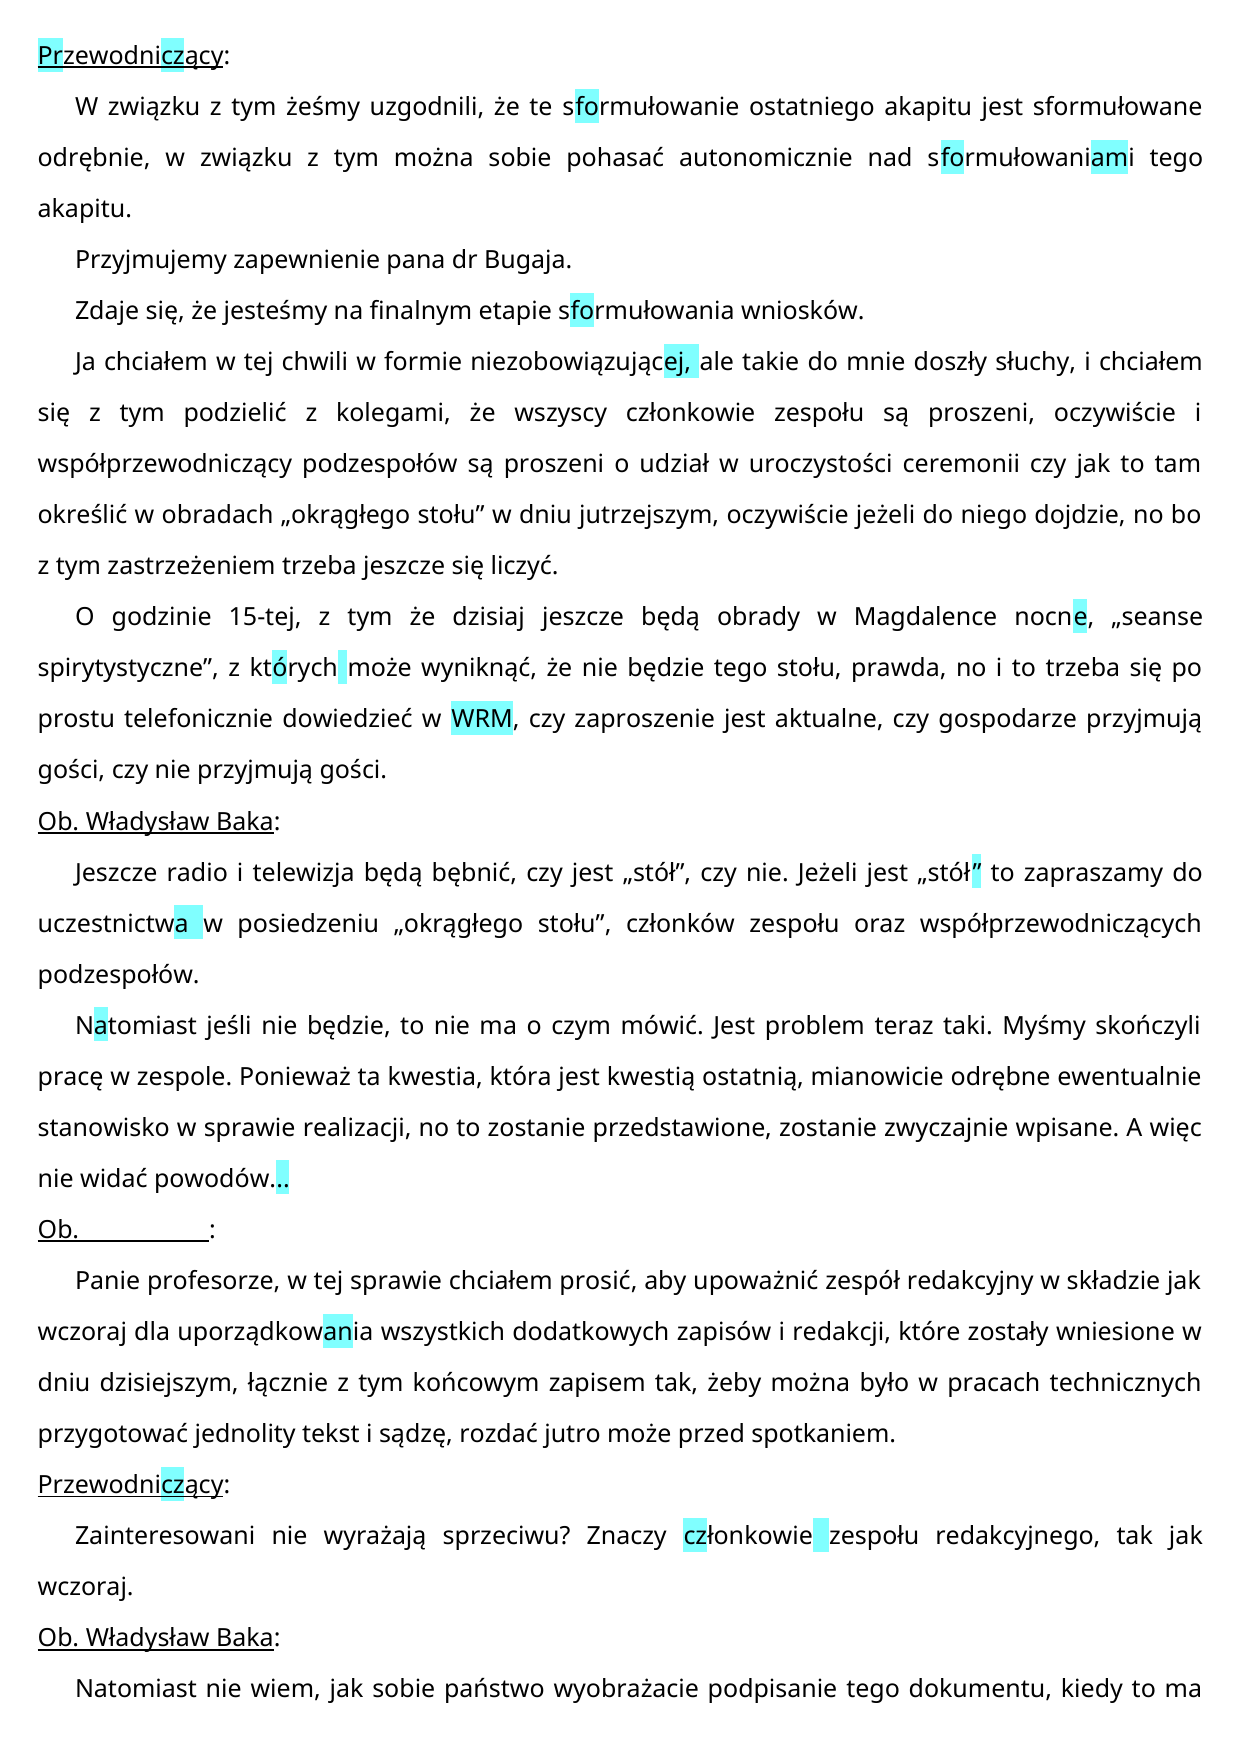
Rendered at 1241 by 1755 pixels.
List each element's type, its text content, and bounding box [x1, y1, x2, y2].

text Natomiast nie wiem, jak sobie państwo wyobrażacie podpisanie tego dokumentu, kiedy to ma [37, 1671, 1203, 1705]
text Zdaje się, że jesteśmy na finalnym etapie sformułowania wniosków. [37, 293, 1203, 327]
text O godzinie 15-tej, z tym że dzisiaj jeszcze będą obrady w Magdalence nocne, „seanse spirytystyczne”, z których może wyniknąć, że nie będzie tego stołu, prawda, no i to trzeba się po prostu telefonicznie dowiedzieć w WRM, czy zaproszenie jest aktualne, czy gospodarze przyjmują gości, czy nie przyjmują gości. [37, 599, 1203, 786]
text Przewodniczący: [37, 37, 1203, 72]
text Panie profesorze, w tej sprawie chciałem prosić, aby upoważnić zespół redakcyjny w składzie jak wczoraj dla uporządkowania wszystkich dodatkowych zapisów i redakcji, które zostały wniesione w dniu dzisiejszym, łącznie z tym końcowym zapisem tak, żeby można było w pracach technicznych przygotować jednolity tekst i sądzę, rozdać jutro może przed spotkaniem. [37, 1262, 1203, 1450]
text W związku z tym żeśmy uzgodnili, że te sformułowanie ostatniego akapitu jest sformułowane odrębnie, w związku z tym można sobie pohasać autonomicznie nad sformułowaniami tego akapitu. [37, 88, 1203, 225]
text Ja chciałem w tej chwili w formie niezobowiązującej, ale takie do mnie doszły słuchy, i chciałem się z tym podzielić z kolegami, że wszyscy członkowie zespołu są proszeni, oczywiście i współprzewodniczący podzespołów są proszeni o udział w uroczystości ceremonii czy jak to tam określić w obradach „okrągłego stołu” w dniu jutrzejszym, oczywiście jeżeli do niego dojdzie, no bo z tym zastrzeżeniem trzeba jeszcze się liczyć. [37, 344, 1203, 582]
text Ob. Władysław Baka: [37, 1620, 1203, 1654]
text Natomiast jeśli nie będzie, to nie ma o czym mówić. Jest problem teraz taki. Myśmy skończyli pracę w zespole. Ponieważ ta kwestia, która jest kwestią ostatnią, mianowicie odrębne ewentualnie stanowisko w sprawie realizacji, no to zostanie przedstawione, zostanie zwyczajnie wpisane. A więc nie widać powodów... [37, 1007, 1203, 1194]
text Ob. Władysław Baka: [37, 803, 1203, 837]
text Zainteresowani nie wyrażają sprzeciwu? Znaczy członkowie zespołu redakcyjnego, tak jak wczoraj. [37, 1518, 1203, 1603]
text Przyjmujemy zapewnienie pana dr Bugaja. [37, 242, 1203, 276]
text Jeszcze radio i telewizja będą bębnić, czy jest „stół”, czy nie. Jeżeli jest „stół” to zapraszamy do uczestnictwa w posiedzeniu „okrągłego stołu”, członków zespołu oraz współprzewodniczących podzespołów. [37, 854, 1203, 990]
text Ob. : [37, 1211, 1203, 1246]
text Przewodniczący: [37, 1467, 1203, 1501]
